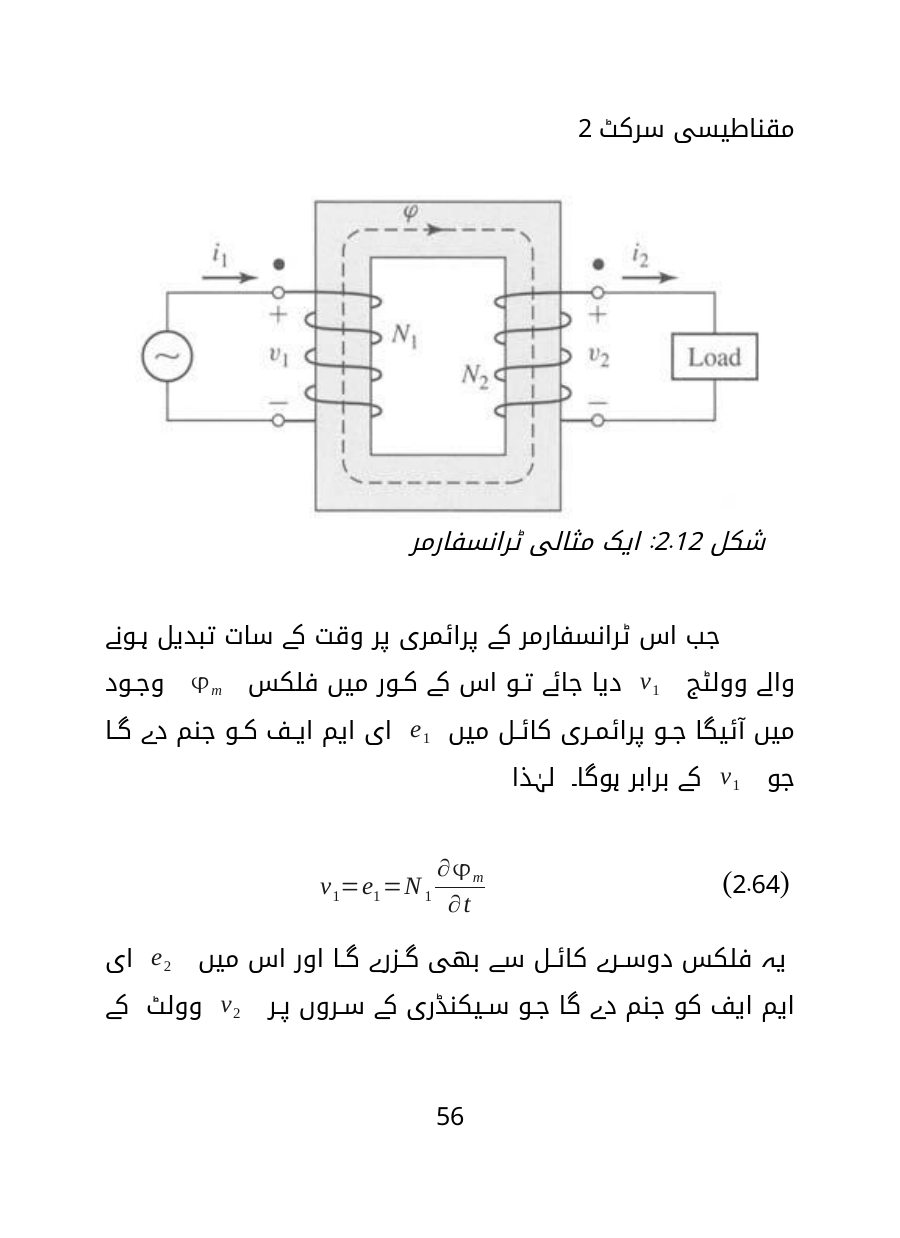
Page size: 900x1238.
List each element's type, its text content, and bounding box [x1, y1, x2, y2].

text جب اس ٹرانسفارمر کے پرائمری پر وقت کے سات تبدیل ہونے والے وولٹج دیا جائے تو اس کے کور میں فلکس وجود میں آئیگا جو پرائمری کائل میںای ایم ایف کو جنم دے گا جو کے برابر ہوگا۔ لہٰذا [105, 612, 795, 802]
text شکل 2.12: ایک مثالی ٹرانسفارمر [135, 519, 765, 566]
text یہ فلکس دوسرے کائل سے بھی گزرے گا اور اس میں ای ایم ایف کو جنم دے گا جو سیکنڈری کے سروں پر وولٹ کے صورت میں حاصل ہوگا۔ یعنی [105, 935, 795, 1030]
table_header (2.64) [693, 849, 795, 935]
picture [135, 195, 765, 519]
table_header [105, 849, 692, 935]
